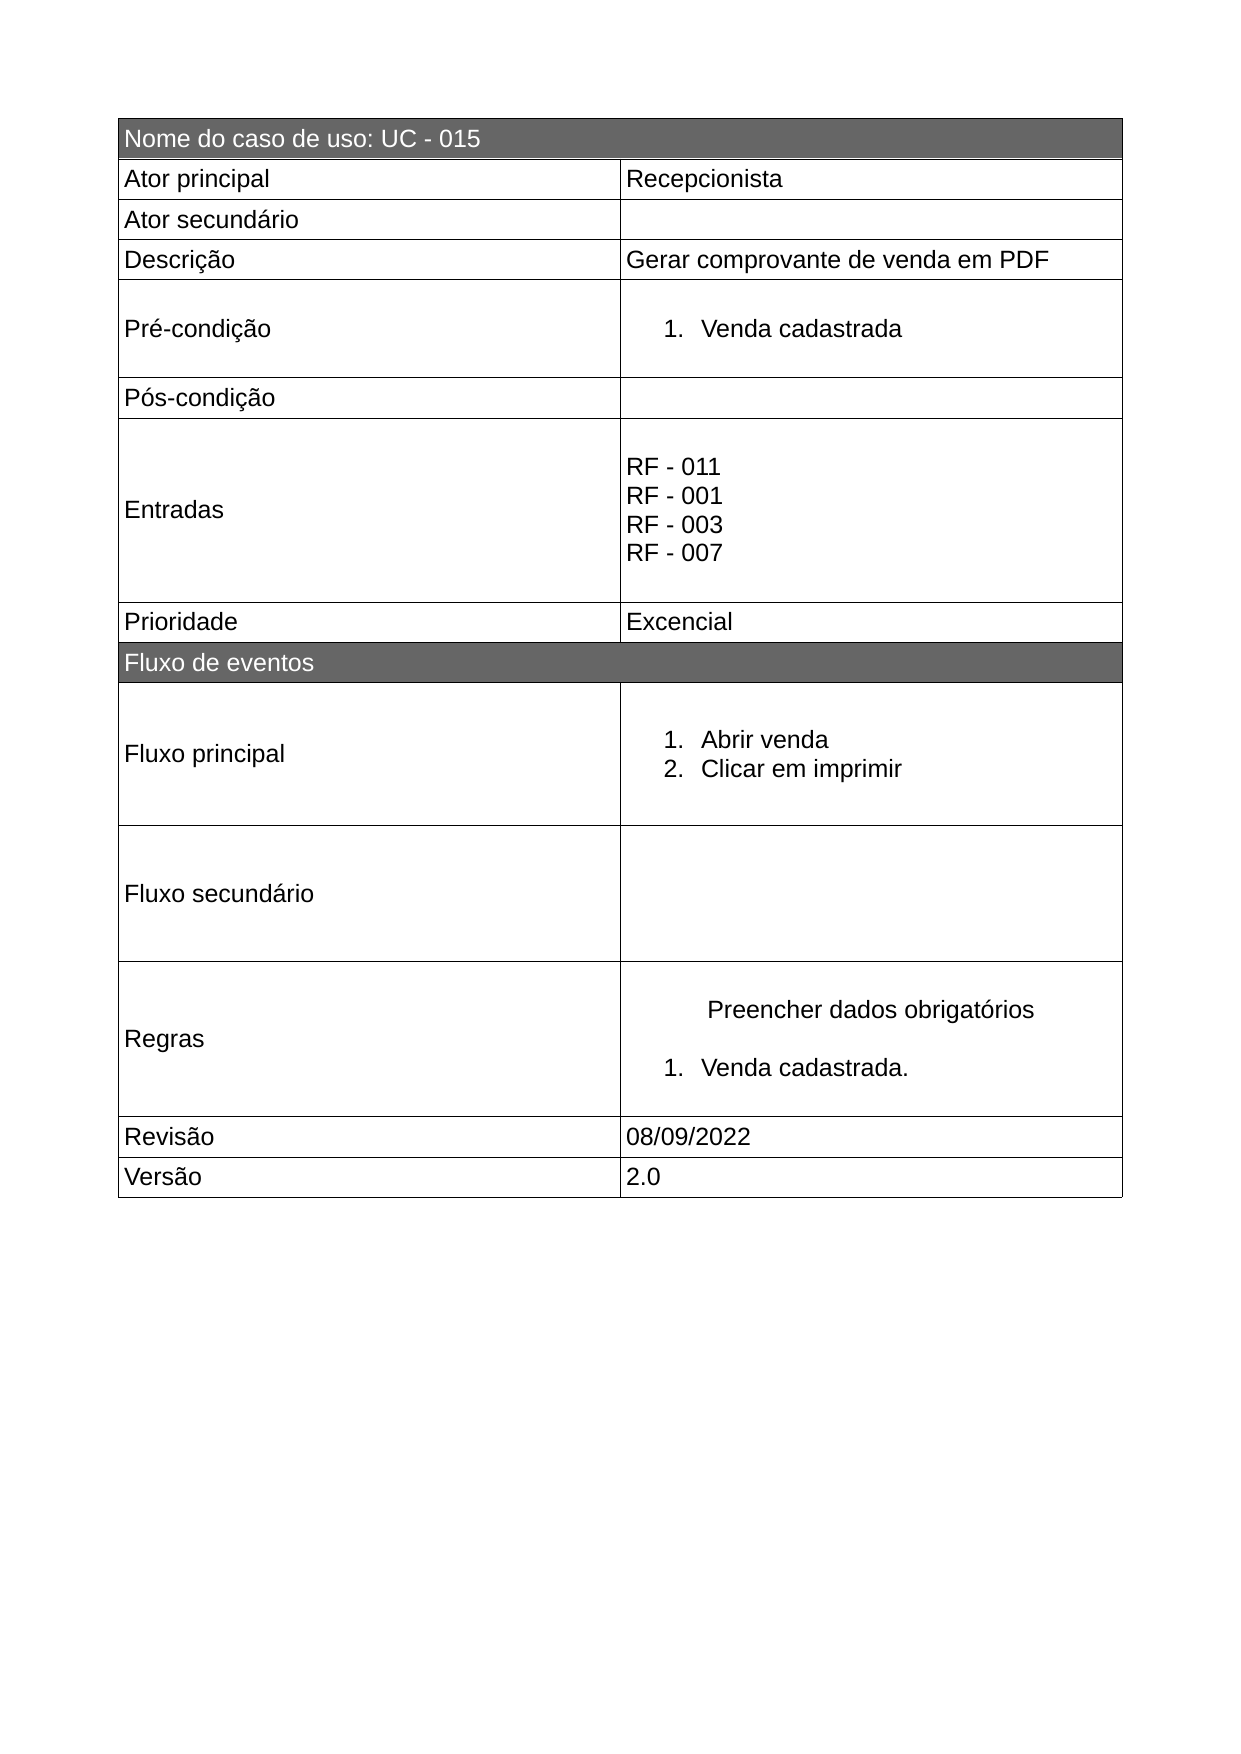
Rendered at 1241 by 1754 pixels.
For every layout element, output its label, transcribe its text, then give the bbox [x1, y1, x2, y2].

table_header Nome do caso de uso: UC - 015 [119, 119, 1122, 158]
table_cell RF - 011 RF - 001 RF - 003 RF - 007 [621, 419, 1122, 602]
table_cell Regras [119, 962, 620, 1116]
table_cell Descrição [119, 240, 620, 279]
table_cell Preencher dados obrigatórios Venda cadastrada. [621, 962, 1122, 1116]
table_cell Recepcionista [621, 160, 1122, 199]
table_cell Fluxo principal [119, 683, 620, 825]
table_cell Ator principal [119, 160, 620, 199]
table_cell Ator secundário [119, 200, 620, 239]
table_cell Gerar comprovante de venda em PDF [621, 240, 1122, 279]
table_cell Pós-condição [119, 378, 620, 417]
table_cell Pré-condição [119, 280, 620, 377]
table_cell [621, 378, 1122, 417]
table_cell Abrir venda Clicar em imprimir [621, 683, 1122, 825]
table_cell [621, 826, 1122, 961]
table_cell Prioridade [119, 603, 620, 642]
table_cell 2.0 [621, 1158, 1122, 1197]
table_cell Excencial [621, 603, 1122, 642]
table_cell Versão [119, 1158, 620, 1197]
table_cell Venda cadastrada [621, 280, 1122, 377]
table_cell Fluxo de eventos [119, 643, 1122, 682]
table_cell Entradas [119, 419, 620, 602]
table_cell Fluxo secundário [119, 826, 620, 961]
table_cell 08/09/2022 [621, 1117, 1122, 1157]
table_cell Revisão [119, 1117, 620, 1157]
table_cell [621, 200, 1122, 239]
